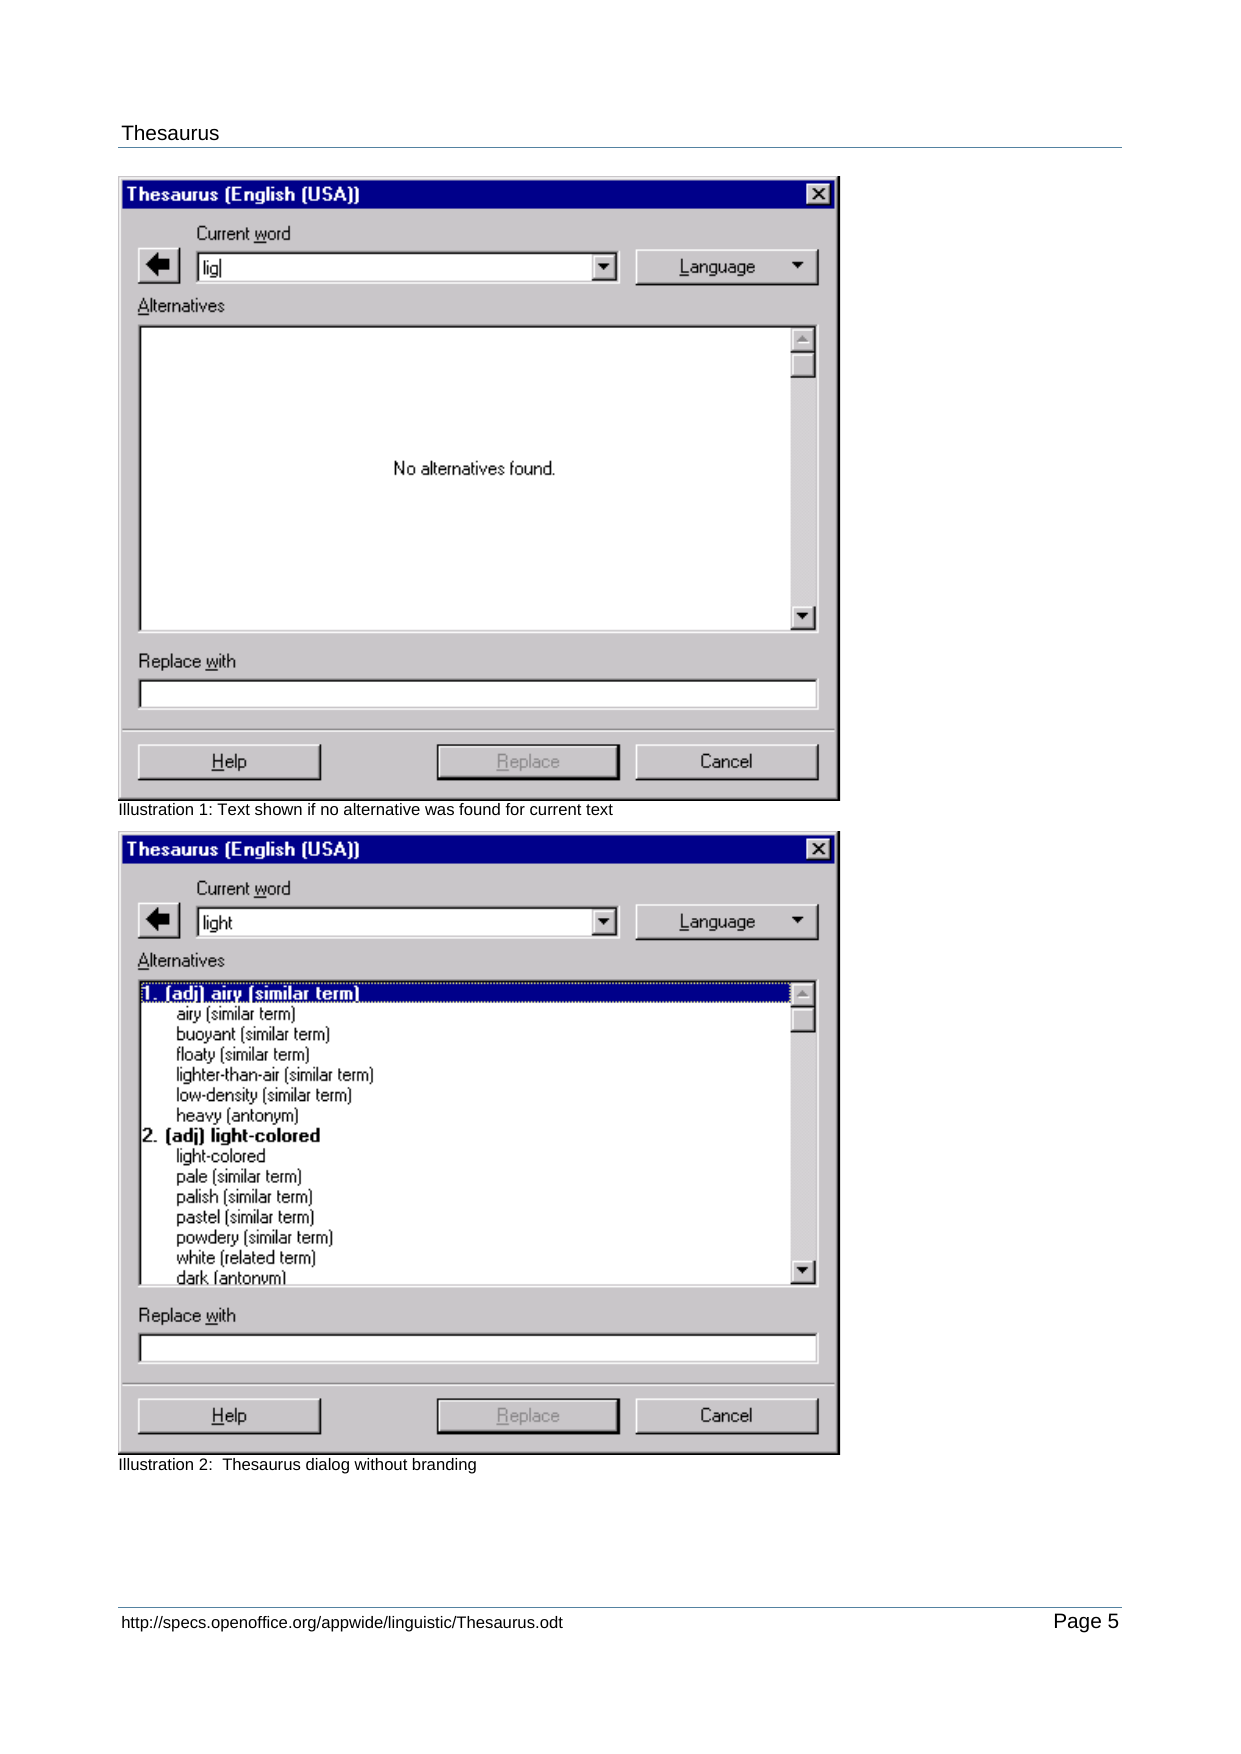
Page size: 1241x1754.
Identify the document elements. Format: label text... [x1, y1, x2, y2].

picture [118, 831, 840, 1455]
text Illustration 2: Thesaurus dialog without branding [118, 1455, 840, 1473]
picture [118, 176, 840, 801]
text Illustration 1: Text shown if no alternative was found for current text [118, 801, 840, 819]
